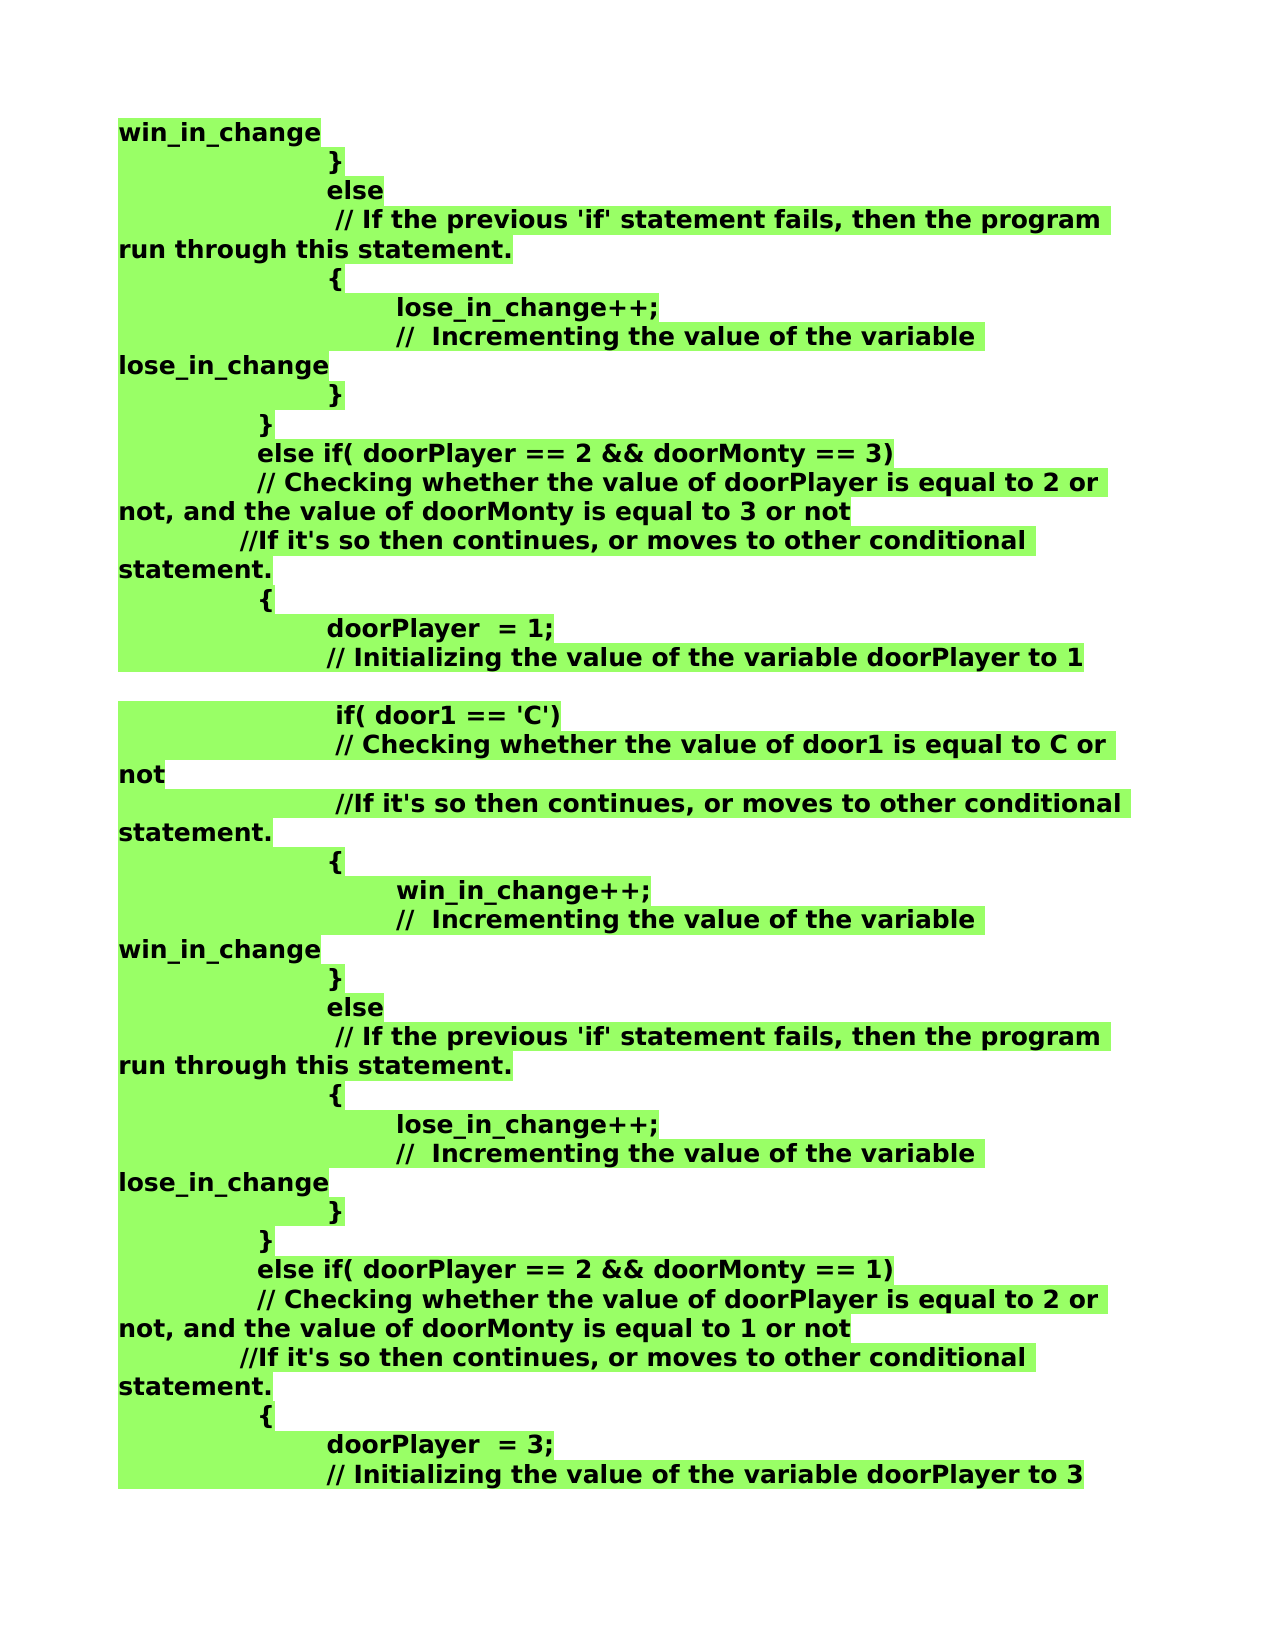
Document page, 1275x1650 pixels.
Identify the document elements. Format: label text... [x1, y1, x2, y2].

text win_in_change [118, 118, 1157, 147]
text //If it's so then continues, or moves to other conditional statement. [118, 526, 1157, 585]
text if( door1 == 'C') [118, 701, 1157, 731]
text else [118, 993, 1157, 1022]
text { [118, 264, 1157, 293]
text { [118, 1401, 1157, 1431]
text doorPlayer = 1; [118, 614, 1157, 643]
text else [118, 176, 1157, 206]
text { [118, 585, 1157, 614]
text } [118, 147, 1157, 176]
text } [118, 1226, 1157, 1256]
text // Incrementing the value of the variable win_in_change [118, 906, 1157, 964]
text else if( doorPlayer == 2 && doorMonty == 1) [118, 1256, 1157, 1285]
text // Checking whether the value of door1 is equal to C or not [118, 731, 1157, 789]
text { [118, 1081, 1157, 1110]
text doorPlayer = 3; [118, 1431, 1157, 1460]
text win_in_change++; [118, 876, 1157, 906]
text // Incrementing the value of the variable lose_in_change [118, 1139, 1157, 1197]
text } [118, 410, 1157, 439]
text } [346, 1197, 1157, 1226]
text //If it's so then continues, or moves to other conditional statement. [118, 1343, 1157, 1401]
text lose_in_change++; [118, 293, 1157, 322]
text lose_in_change++; [118, 1110, 1157, 1139]
text //If it's so then continues, or moves to other conditional statement. [118, 789, 1157, 847]
text // Checking whether the value of doorPlayer is equal to 2 or not, and the value of doorMonty is equal to 1 or not [118, 1285, 1157, 1343]
text // Incrementing the value of the variable lose_in_change [118, 322, 1157, 381]
text // Initializing the value of the variable doorPlayer to 3 [118, 1460, 1157, 1489]
text // If the previous 'if' statement fails, then the program run through this statement. [118, 1022, 1157, 1081]
text } [118, 381, 1157, 410]
text } [118, 964, 1157, 993]
text { [118, 847, 1157, 876]
text // Checking whether the value of doorPlayer is equal to 2 or not, and the value of doorMonty is equal to 3 or not [118, 468, 1157, 526]
text else if( doorPlayer == 2 && doorMonty == 3) [118, 439, 1157, 468]
text // If the previous 'if' statement fails, then the program run through this statement. [118, 206, 1157, 264]
text // Initializing the value of the variable doorPlayer to 1 [118, 643, 1157, 672]
